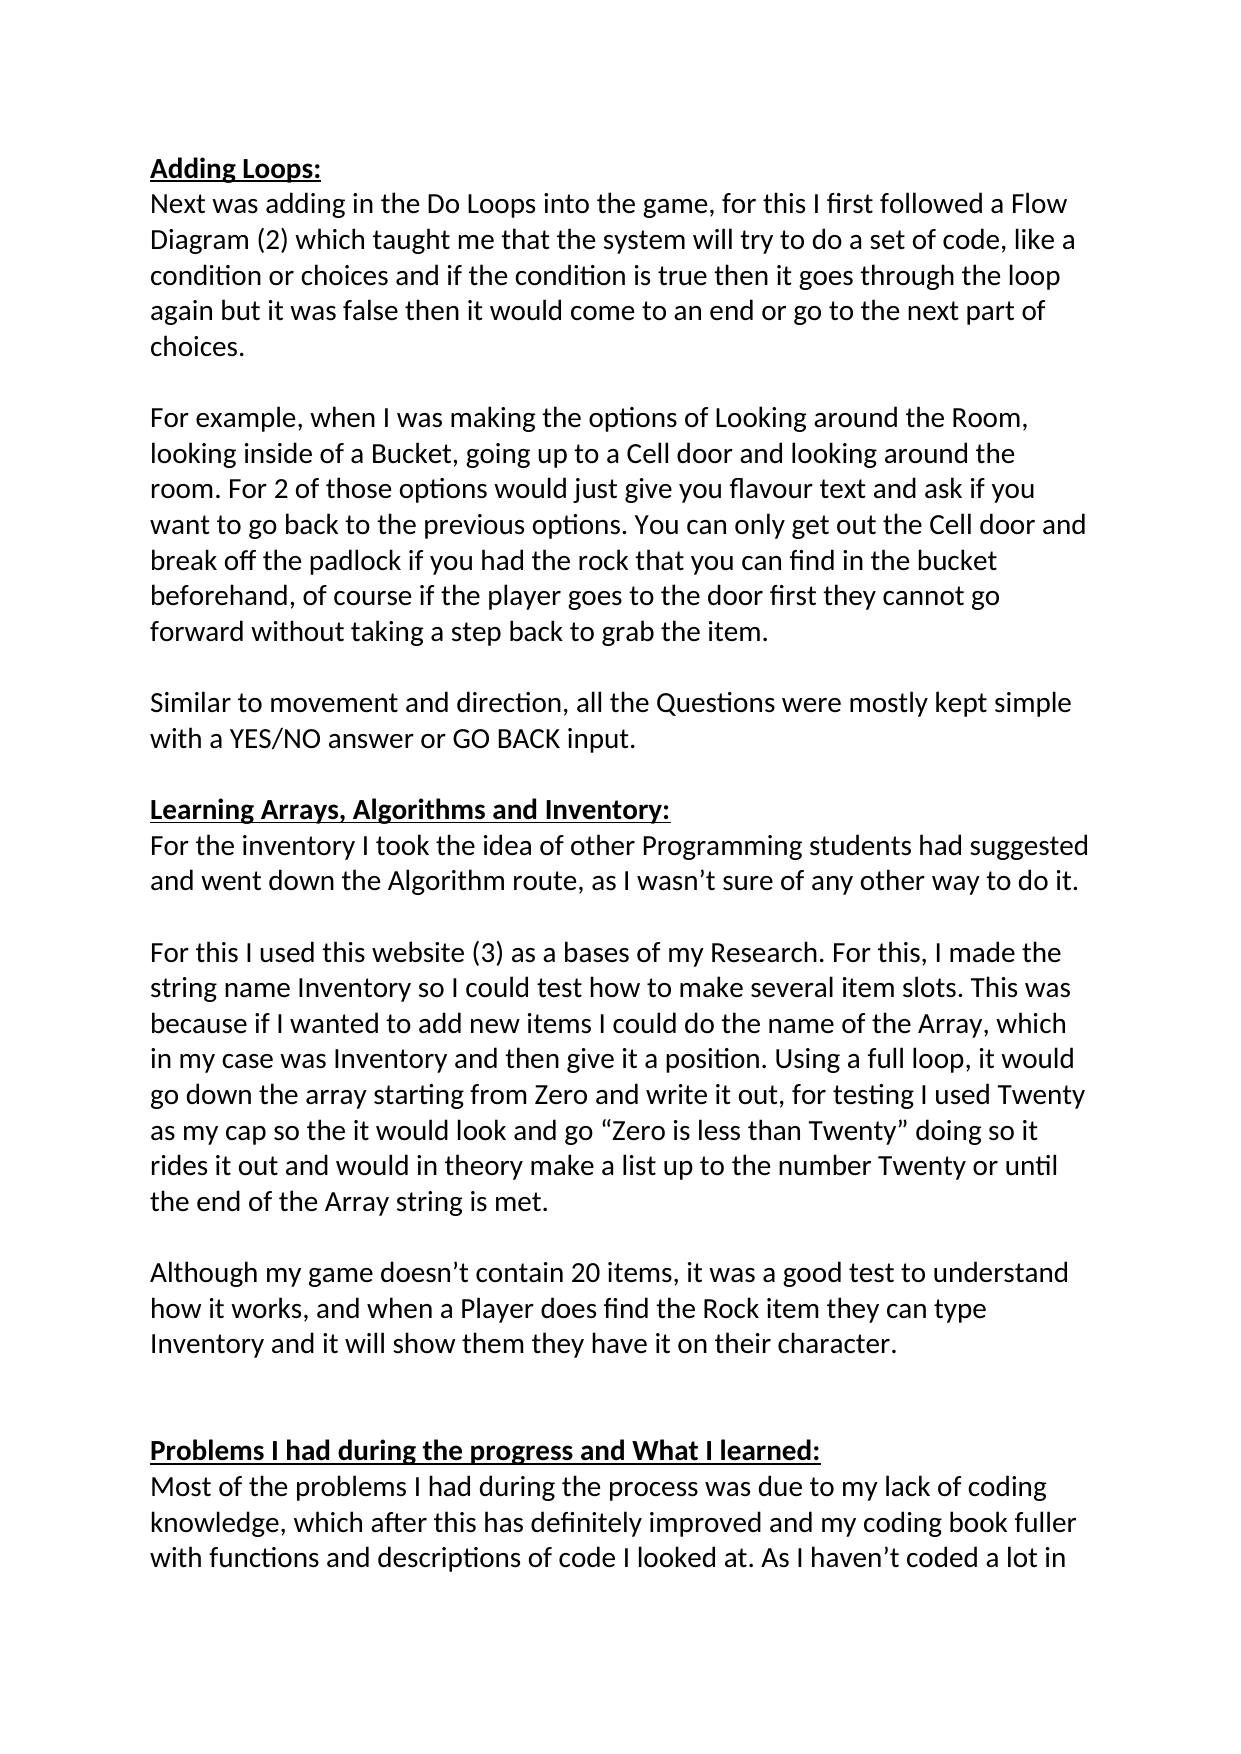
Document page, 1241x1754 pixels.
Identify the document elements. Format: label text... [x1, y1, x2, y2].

text Although my game doesn’t contain 20 items, it was a good test to understand how it works, and when a Player does find the Rock item they can type Inventory and it will show them they have it on their character. [150, 1254, 1090, 1361]
text Adding Loops: [150, 150, 1090, 186]
text Learning Arrays, Algorithms and Inventory: [150, 791, 1090, 827]
text Next was adding in the Do Loops into the game, for this I first followed a Flow Diagram (2) which taught me that the system will try to do a set of code, like a condition or choices and if the condition is true then it goes through the loop again but it was false then it would come to an end or go to the next part of choices. [150, 186, 1090, 364]
text For this I used this website (3) as a bases of my Research. For this, I made the string name Inventory so I could test how to make several item slots. This was because if I wanted to add new items I could do the name of the Array, which in my case was Inventory and then give it a position. Using a full loop, it would go down the array starting from Zero and write it out, for testing I used Twenty as my cap so the it would look and go “Zero is less than Twenty” doing so it rides it out and would in theory make a list up to the number Twenty or until the end of the Array string is met. [150, 934, 1090, 1219]
text For example, when I was making the options of Looking around the Room, looking inside of a Bucket, going up to a Cell door and looking around the room. For 2 of those options would just give you flavour text and ask if you want to go back to the previous options. You can only get out the Cell door and break off the padlock if you had the rock that you can find in the bucket beforehand, of course if the player goes to the door first they cannot go forward without taking a step back to grab the item. [150, 399, 1090, 649]
text Similar to movement and direction, all the Questions were mostly kept simple with a YES/NO answer or GO BACK input. [150, 684, 1090, 756]
text For the inventory I took the idea of other Programming students had suggested and went down the Algorithm route, as I wasn’t sure of any other way to do it. [150, 827, 1090, 898]
text Most of the problems I had during the process was due to my lack of coding knowledge, which after this has definitely improved and my coding book fuller with functions and descriptions of code I looked at. As I haven’t coded a lot in [150, 1468, 1090, 1575]
text Problems I had during the progress and What I learned: [150, 1432, 1090, 1468]
